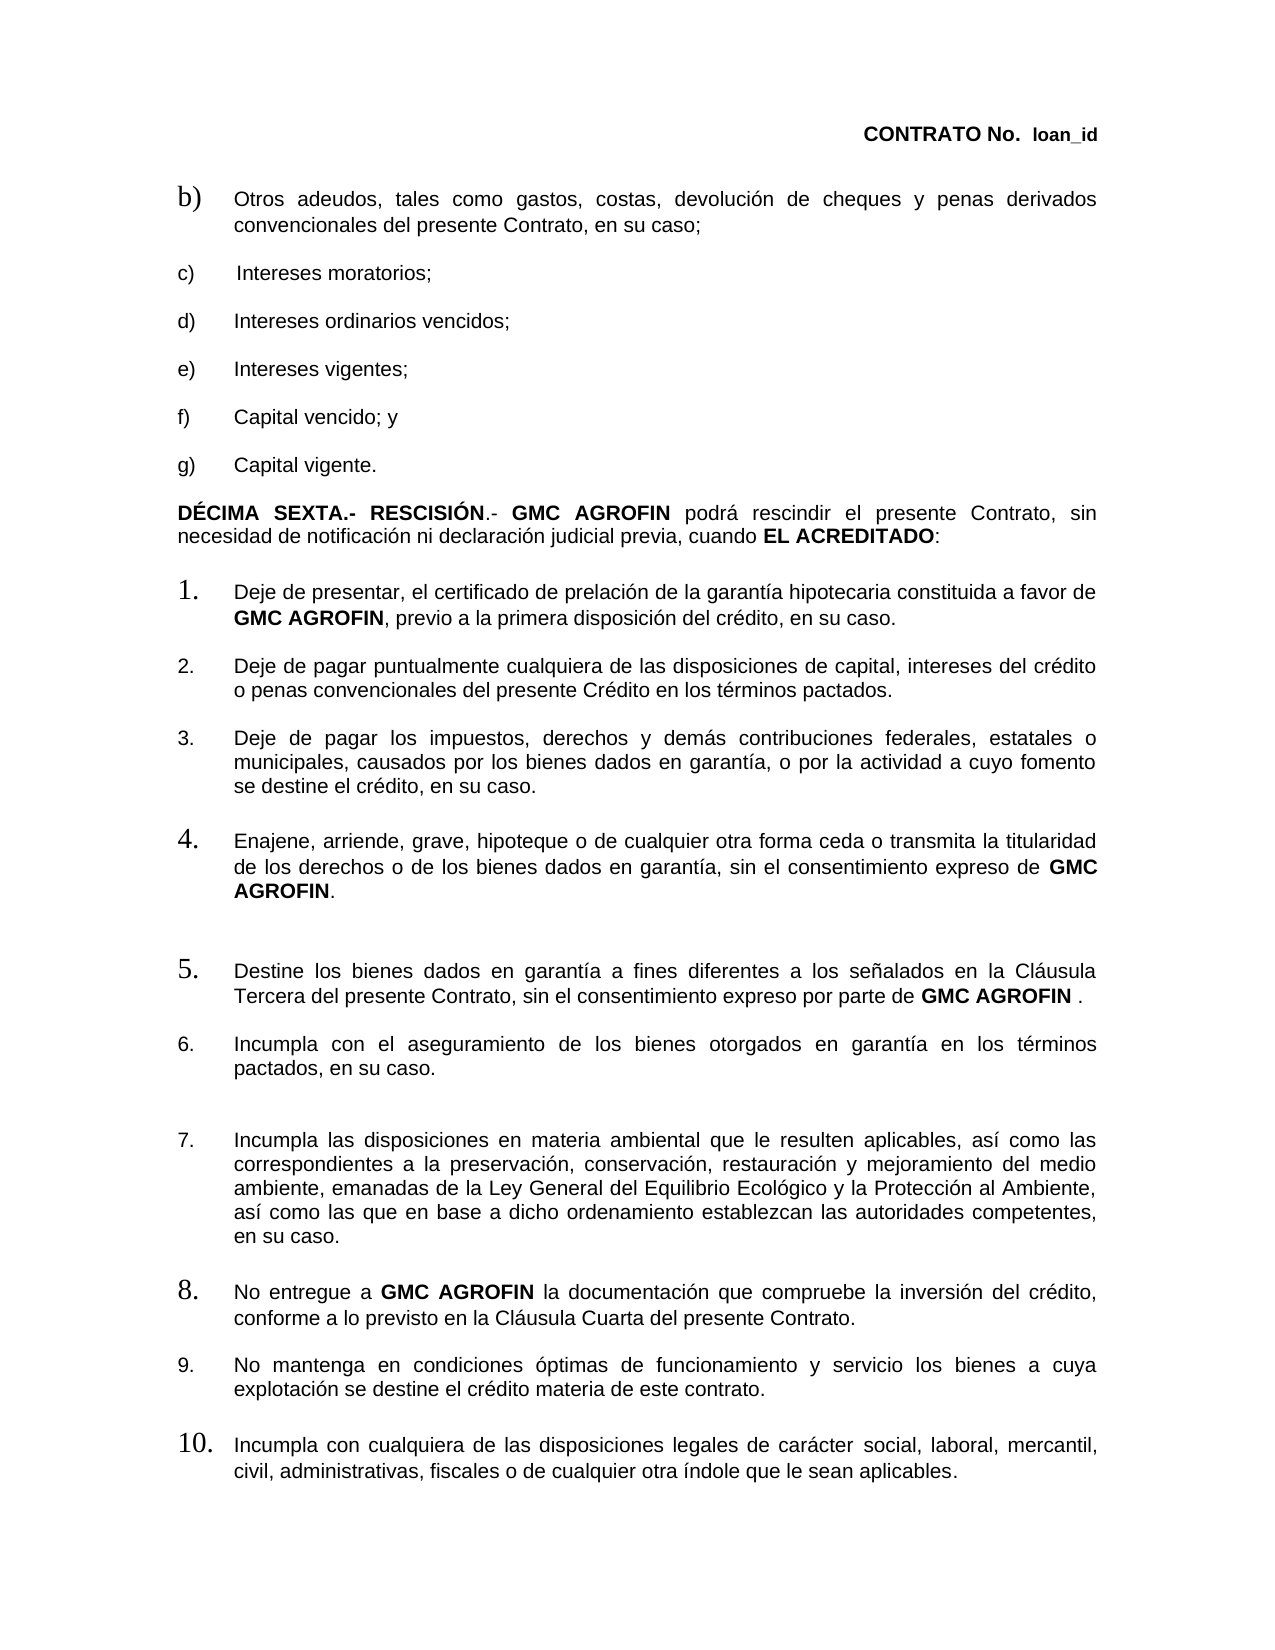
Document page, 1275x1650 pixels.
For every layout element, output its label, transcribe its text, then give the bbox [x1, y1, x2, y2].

list Destine los bienes dados en garantía a fines diferentes a los señalados en la Cláusula Tercera del presente Contrato, sin el consentimiento expreso por parte de GMC AGROFIN . [177, 951, 1098, 1008]
list Incumpla las disposiciones en materia ambiental que le resulten aplicables, así como las correspondientes a la preservación, conservación, restauración y mejoramiento del medio ambiente, emanadas de la Ley General del Equilibrio Ecológico y la Protección al Ambiente, así como las que en base a dicho ordenamiento establezcan las autoridades competentes, en su caso. [177, 1128, 1098, 1248]
text DÉCIMA SEXTA.- RESCISIÓN.- GMC AGROFIN podrá rescindir el presente Contrato, sin necesidad de notificación ni declaración judicial previa, cuando EL ACREDITADO: [177, 500, 1098, 548]
list No entregue a GMC AGROFIN la documentación que compruebe la inversión del crédito, conforme a lo previsto en la Cláusula Cuarta del presente Contrato. [177, 1272, 1098, 1329]
list Intereses vigentes; [177, 357, 1098, 381]
list Otros adeudos, tales como gastos, costas, devolución de cheques y penas derivados convencionales del presente Contrato, en su caso; [177, 179, 1098, 237]
list Incumpla con cualquiera de las disposiciones legales de carácter social, laboral, mercantil, civil, administrativas, fiscales o de cualquier otra índole que le sean aplicables. [177, 1425, 1098, 1483]
list Intereses moratorios; [177, 261, 1098, 285]
list Deje de pagar puntualmente cualquiera de las disposiciones de capital, intereses del crédito o penas convencionales del presente Crédito en los términos pactados. [177, 654, 1098, 702]
list Incumpla con el aseguramiento de los bienes otorgados en garantía en los términos pactados, en su caso. [177, 1032, 1098, 1080]
list Capital vencido; y [177, 404, 1098, 428]
list Deje de pagar los impuestos, derechos y demás contribuciones federales, estatales o municipales, causados por los bienes dados en garantía, o por la actividad a cuyo fomento se destine el crédito, en su caso. [177, 726, 1098, 797]
list Enajene, arriende, grave, hipoteque o de cualquier otra forma ceda o transmita la titularidad de los derechos o de los bienes dados en garantía, sin el consentimiento expreso de GMC AGROFIN. [177, 821, 1098, 903]
list Deje de presentar, el certificado de prelación de la garantía hipotecaria constituida a favor de GMC AGROFIN, previo a la primera disposición del crédito, en su caso. [177, 572, 1098, 630]
list Capital vigente. [177, 452, 1098, 476]
list Intereses ordinarios vencidos; [177, 309, 1098, 333]
list No mantenga en condiciones óptimas de funcionamiento y servicio los bienes a cuya explotación se destine el crédito materia de este contrato. [177, 1353, 1098, 1401]
